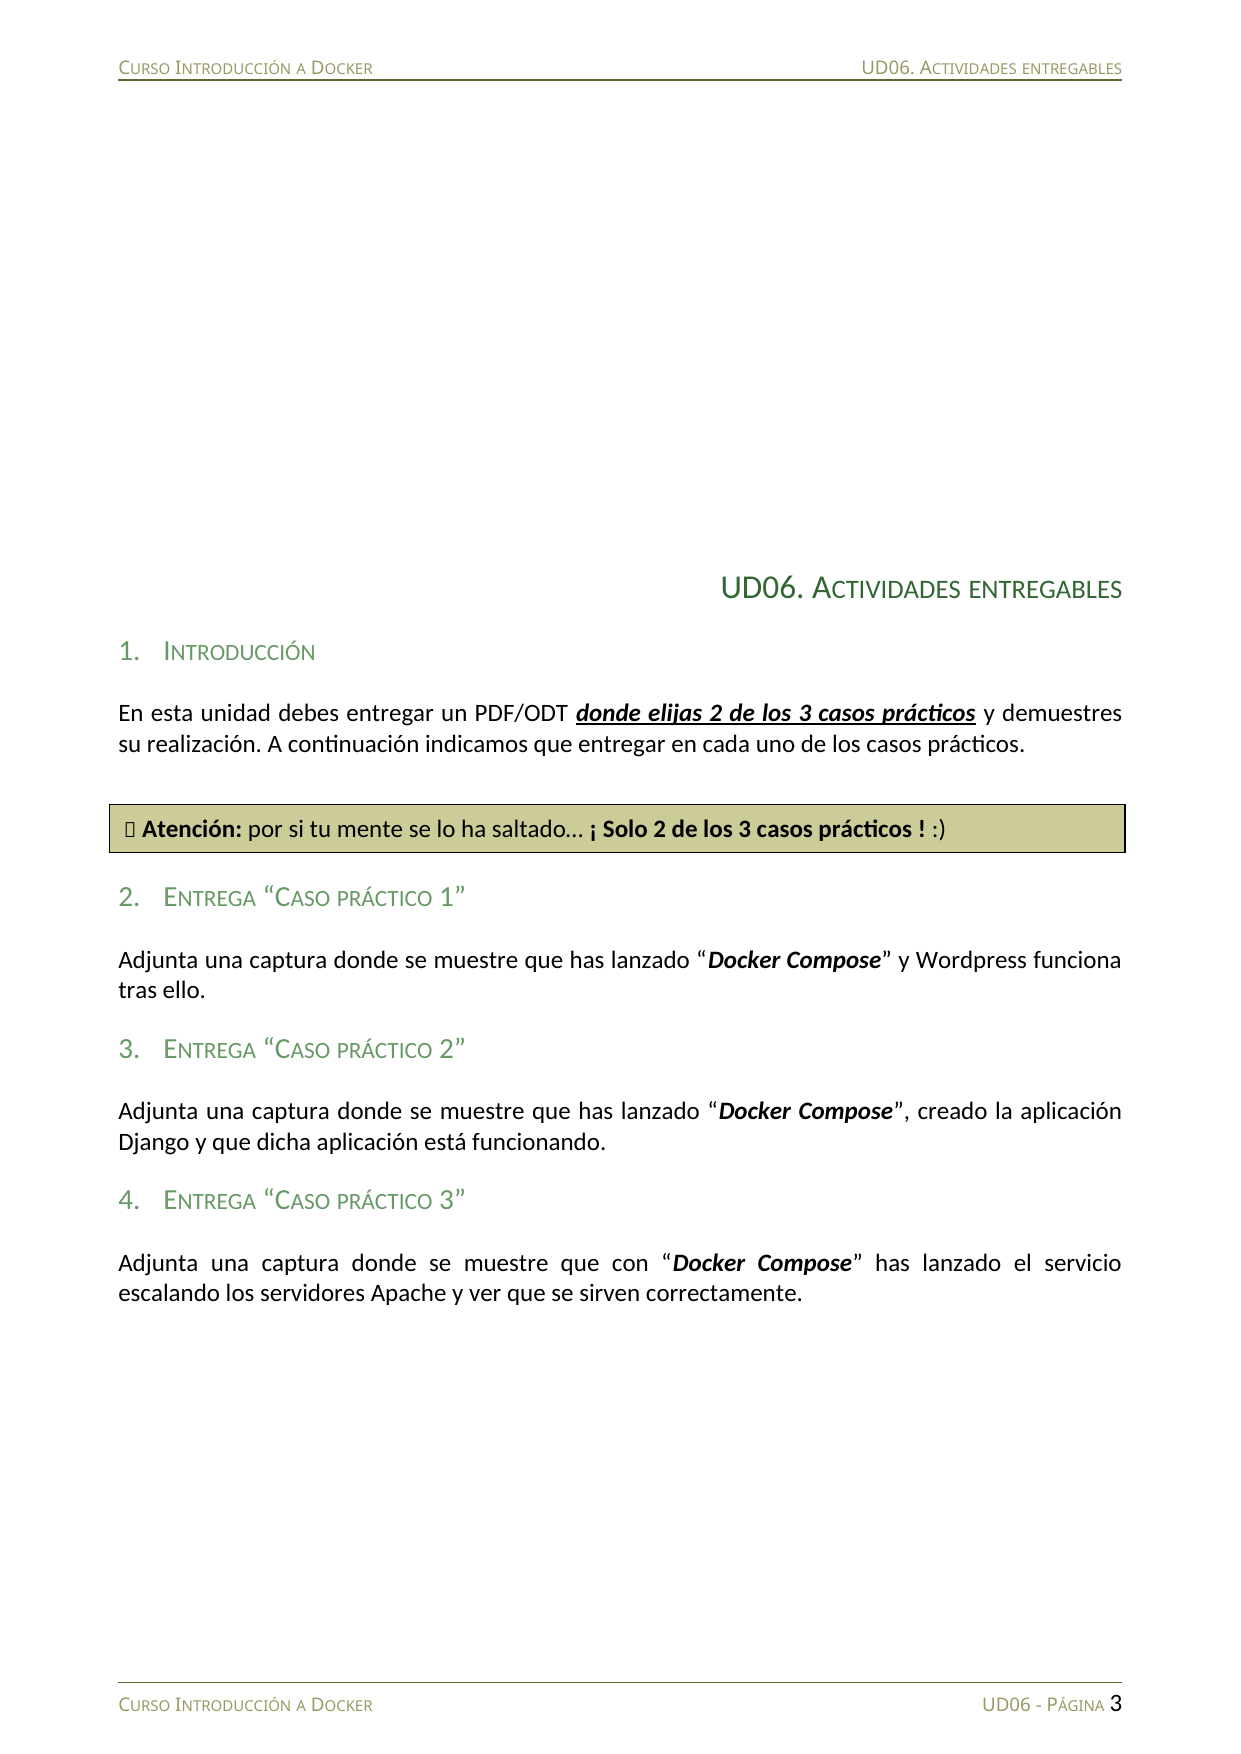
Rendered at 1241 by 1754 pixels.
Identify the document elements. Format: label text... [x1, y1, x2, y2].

text Adjunta una captura donde se muestre que has lanzado “Docker Compose” y Wordpress funciona tras ello. [118, 944, 1122, 1005]
text En esta unidad debes entregar un PDF/ODT donde elijas 2 de los 3 casos prácticos y demuestres su realización. A continuación indicamos que entregar en cada uno de los casos prácticos. [118, 697, 1122, 758]
text ❕ Atención: por si tu mente se lo ha saltado… ¡ Solo 2 de los 3 casos prácticos ! :) [110, 805, 1124, 852]
subtitle Entrega “Caso práctico 3” [118, 1181, 1122, 1217]
text UD06. Actividades entregables [118, 566, 1122, 607]
text Adjunta una captura donde se muestre que has lanzado “Docker Compose”, creado la aplicación Django y que dicha aplicación está funcionando. [118, 1096, 1122, 1157]
text Adjunta una captura donde se muestre que con “Docker Compose” has lanzado el servicio escalando los servidores Apache y ver que se sirven correctamente. [118, 1247, 1122, 1308]
subtitle Entrega “Caso práctico 1” [118, 878, 1122, 914]
subtitle Introducción [118, 632, 1122, 667]
subtitle Entrega “Caso práctico 2” [118, 1030, 1122, 1065]
